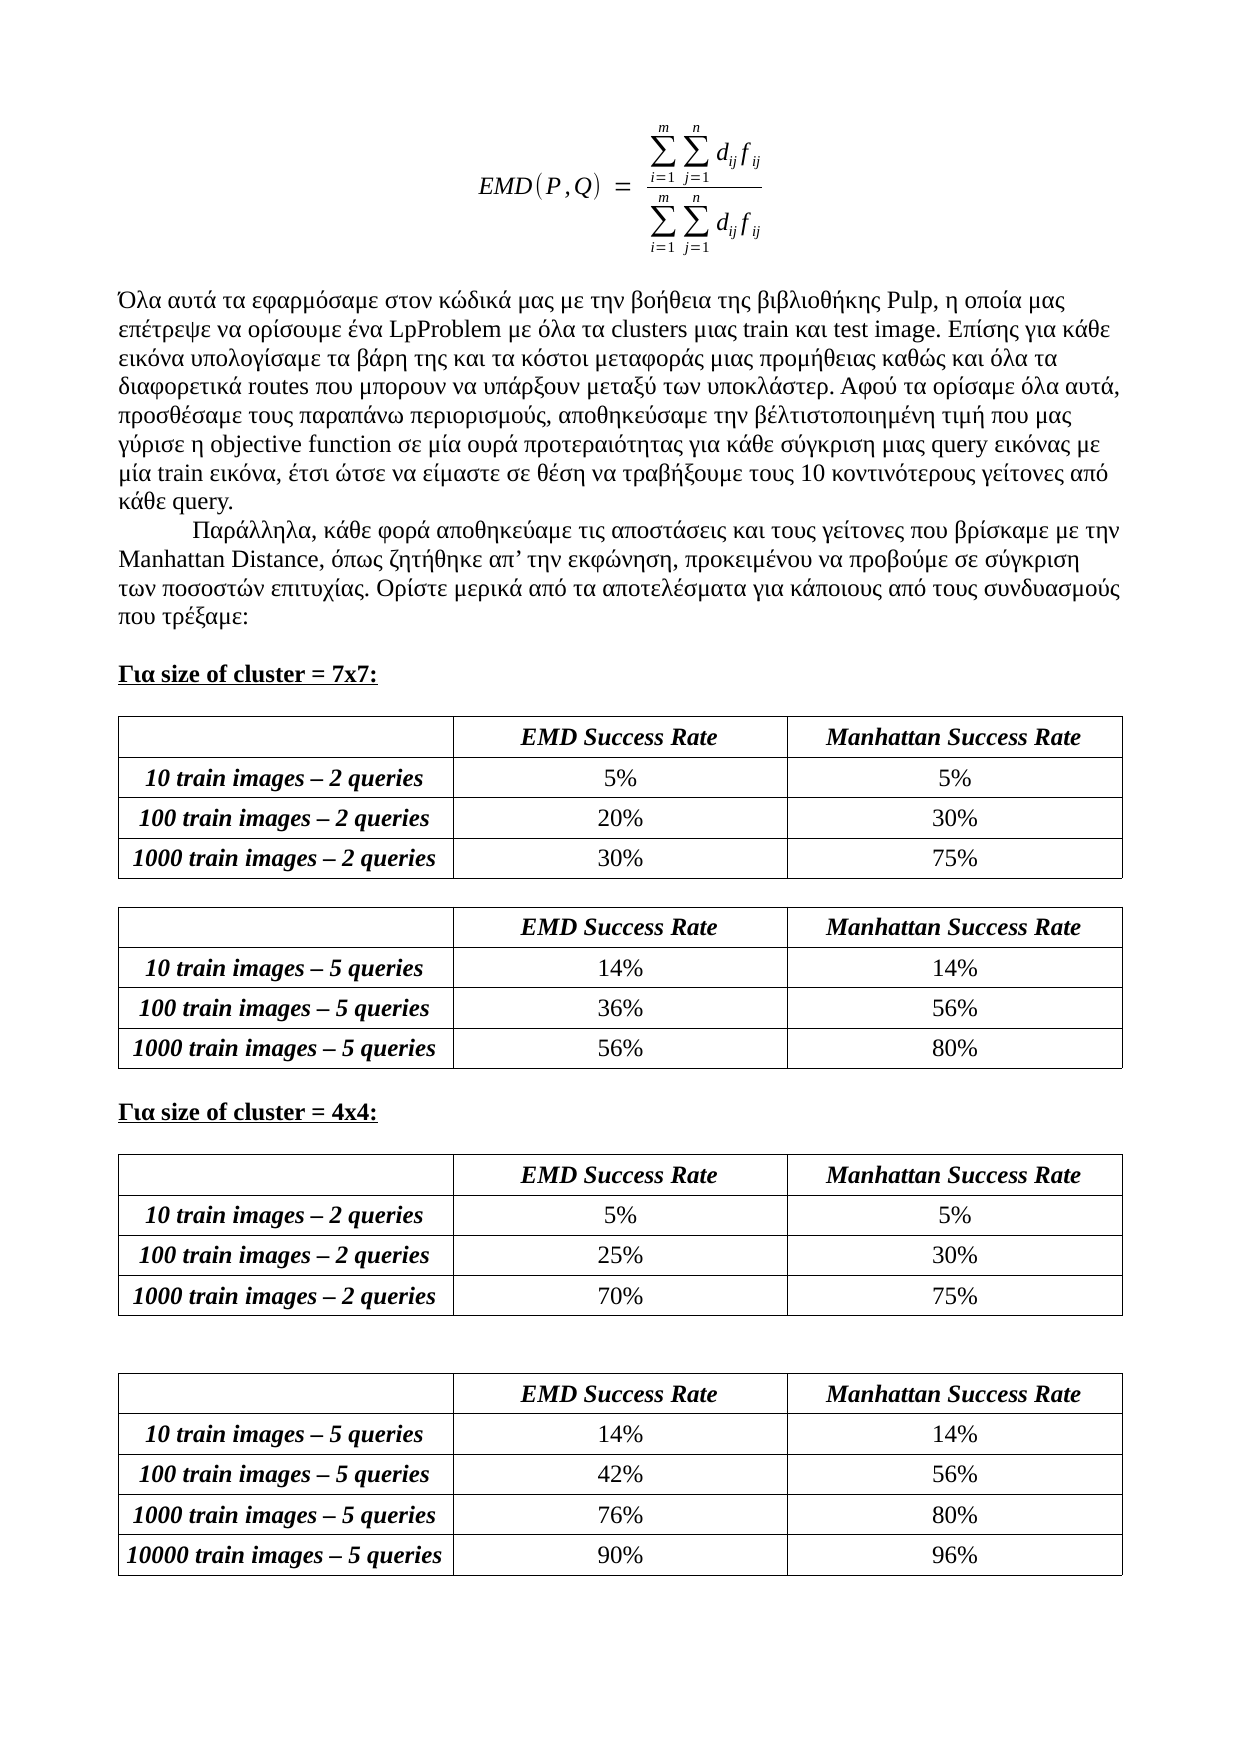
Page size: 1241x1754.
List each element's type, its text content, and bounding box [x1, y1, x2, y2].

table_cell 25% [454, 1236, 787, 1275]
table_cell 10 train images – 5 queries [119, 948, 453, 987]
table_cell 42% [454, 1455, 787, 1494]
table_cell 14% [454, 948, 787, 987]
table_cell 96% [788, 1535, 1122, 1574]
table_header EMD Success Rate [454, 1374, 787, 1413]
table_cell 10 train images – 2 queries [119, 1196, 453, 1235]
table_cell 100 train images – 5 queries [119, 1455, 453, 1494]
table_header Manhattan Success Rate [788, 1155, 1122, 1194]
table_header [119, 717, 453, 757]
table_cell 1000 train images – 5 queries [119, 1029, 453, 1068]
table_cell 1000 train images – 5 queries [119, 1495, 453, 1534]
text Όλα αυτά τα εφαρμόσαμε στον κώδικά μας με την βοήθεια της βιβλιοθήκης Pulp, η οποία μας επέτρεψε να ορίσουμε ένα LpProblem με όλα τα clusters μιας train και test image. Επίσης για κάθε εικόνα υπολογίσαμε τα βάρη της και τα κόστοι μεταφοράς μιας προμήθειας καθώς και όλα τα διαφορετικά routes που μπορουν να υπάρξουν μεταξύ των υποκλάστερ. Αφού τα ορίσαμε όλα αυτά, προσθέσαμε τους παραπάνω περιορισμούς, αποθηκεύσαμε την βέλτιστοποιημένη τιμή που μας γύρισε η objective function σε μία ουρά προτεραιότητας για κάθε σύγκριση μιας query εικόνας με μία train εικόνα, έτσι ώτσε να είμαστε σε θέση να τραβήξουμε τους 10 κοντινότερους γείτονες από κάθε query. [118, 285, 1122, 515]
table_cell 75% [788, 839, 1122, 878]
table_cell 90% [454, 1535, 787, 1574]
table_cell 30% [788, 798, 1122, 837]
table_cell 10 train images – 5 queries [119, 1414, 453, 1454]
table_cell 100 train images – 2 queries [119, 1236, 453, 1275]
table_cell 5% [788, 758, 1122, 797]
table_cell 5% [788, 1196, 1122, 1235]
table_cell 56% [454, 1029, 787, 1068]
table_cell 5% [454, 758, 787, 797]
table_header EMD Success Rate [454, 1155, 787, 1194]
table_cell 1000 train images – 2 queries [119, 839, 453, 878]
table_cell 56% [788, 1455, 1122, 1494]
table_cell 14% [788, 1414, 1122, 1454]
table_cell 10000 train images – 5 queries [119, 1535, 453, 1574]
table_cell 70% [454, 1276, 787, 1315]
table_header [119, 1155, 453, 1194]
table_cell 1000 train images – 2 queries [119, 1276, 453, 1315]
table_header [119, 1374, 453, 1413]
table_cell 75% [788, 1276, 1122, 1315]
table_cell 36% [454, 988, 787, 1027]
table_header [119, 908, 453, 947]
table_header EMD Success Rate [454, 908, 787, 947]
text Παράλληλα, κάθε φορά αποθηκεύαμε τις αποστάσεις και τους γείτονες που βρίσκαμε με την Manhattan Distance, όπως ζητήθηκε απ’ την εκφώνηση, προκειμένου να προβούμε σε σύγκριση των ποσοστών επιτυχίας. Ορίστε μερικά από τα αποτελέσματα για κάποιους από τους συνδυασμούς που τρέξαμε: [118, 515, 1122, 630]
table_cell 14% [454, 1414, 787, 1454]
table_cell 56% [788, 988, 1122, 1027]
table_cell 80% [788, 1029, 1122, 1068]
table_cell 80% [788, 1495, 1122, 1534]
table_cell 30% [454, 839, 787, 878]
text Για size of cluster = 7x7: [118, 659, 1122, 688]
table_cell 20% [454, 798, 787, 837]
table_cell 100 train images – 5 queries [119, 988, 453, 1027]
table_cell 14% [788, 948, 1122, 987]
table_cell 100 train images – 2 queries [119, 798, 453, 837]
table_cell 5% [454, 1196, 787, 1235]
table_header EMD Success Rate [454, 717, 787, 757]
table_header Manhattan Success Rate [788, 1374, 1122, 1413]
text Για size of cluster = 4x4: [118, 1097, 1122, 1125]
table_cell 10 train images – 2 queries [119, 758, 453, 797]
table_header Manhattan Success Rate [788, 717, 1122, 757]
table_cell 76% [454, 1495, 787, 1534]
table_header Manhattan Success Rate [788, 908, 1122, 947]
table_cell 30% [788, 1236, 1122, 1275]
